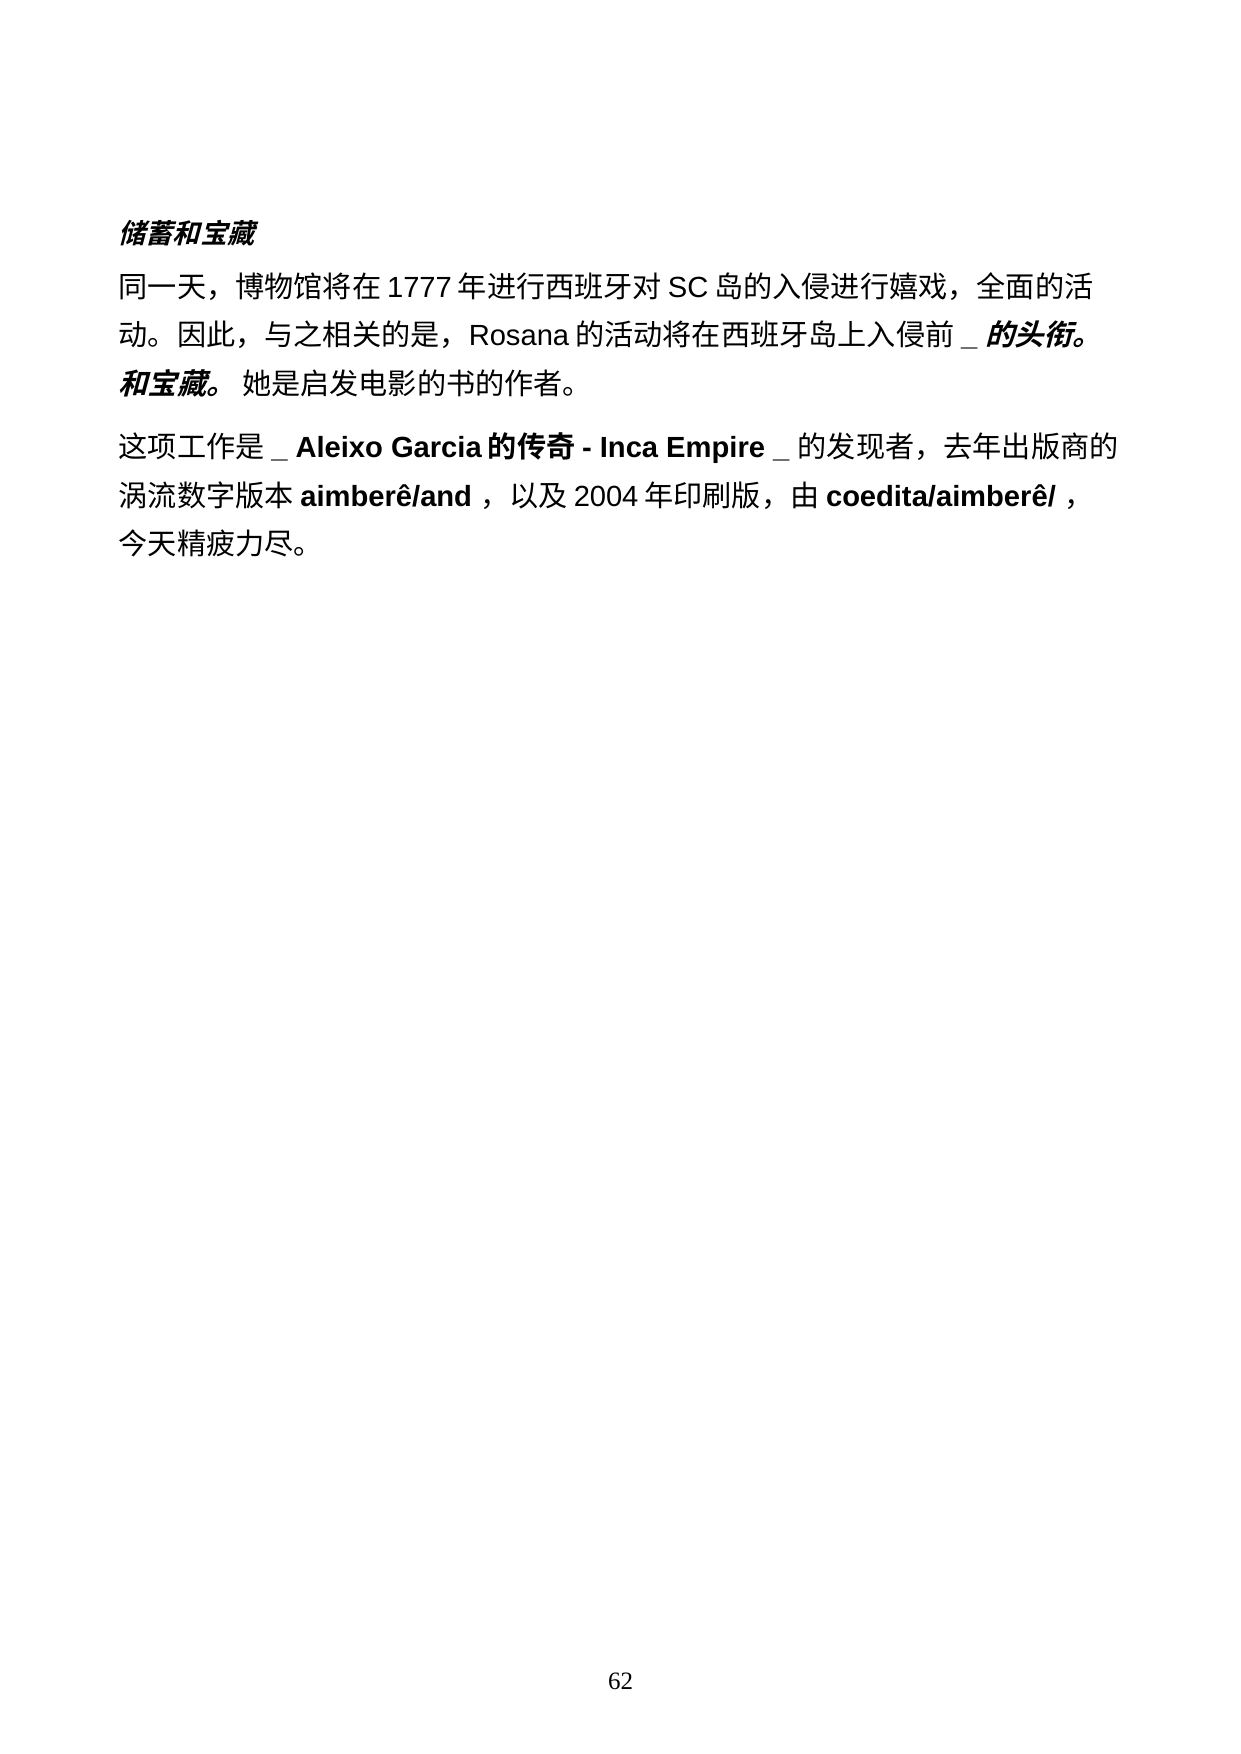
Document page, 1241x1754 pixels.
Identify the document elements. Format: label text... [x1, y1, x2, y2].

subtitle 储蓄和宝藏 [118, 212, 1122, 251]
text 同一天，博物馆将在1777年进行西班牙对SC岛的入侵进行嬉戏，全面的活动。因此，与之相关的是，Rosana的活动将在西班牙岛上入侵前 _ 的头衔。和宝藏。 她是启发电影的书的作者。 [118, 263, 1122, 403]
text 这项工作是 _ Aleixo Garcia的传奇 - Inca Empire _ 的发现者，去年出版商的涡流数字版本 aimberê/and ，以及2004年印刷版，由 coedita/aimberê/ ，今天精疲力尽。 [118, 424, 1122, 563]
